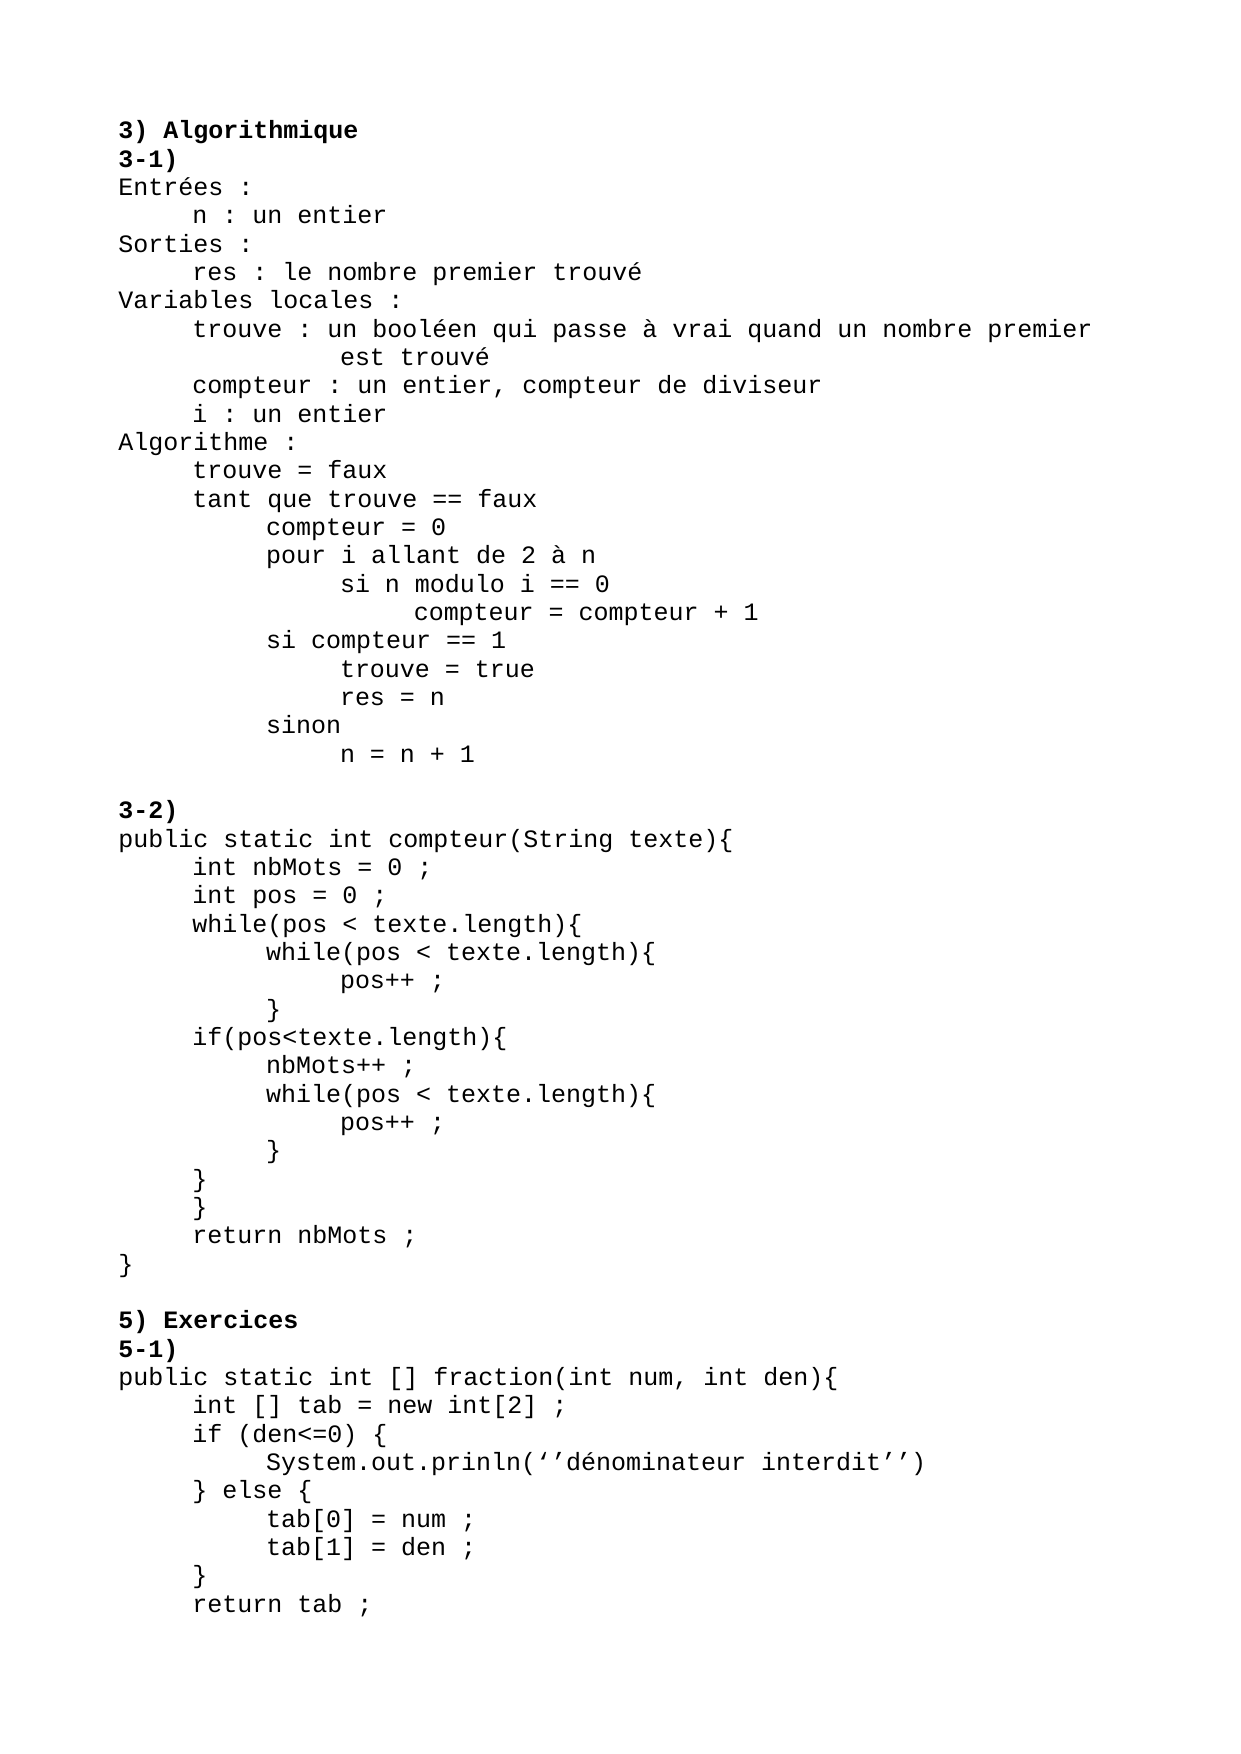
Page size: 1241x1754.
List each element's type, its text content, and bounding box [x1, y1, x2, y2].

text nbMots++ ; [118, 1053, 1122, 1081]
text 3) Algorithmique [118, 118, 1122, 146]
text return nbMots ; [118, 1223, 1122, 1251]
text trouve = faux [118, 458, 1122, 486]
text int nbMots = 0 ; [118, 855, 1122, 883]
text while(pos < texte.length){ [118, 911, 1122, 940]
text while(pos < texte.length){ [118, 1081, 1122, 1110]
text return tab ; [118, 1591, 1122, 1620]
text while(pos < texte.length){ [118, 940, 1122, 968]
text Variables locales : [118, 288, 1122, 316]
text n = n + 1 [118, 741, 1122, 770]
text } [118, 1138, 1122, 1166]
text int pos = 0 ; [118, 883, 1122, 911]
text trouve : un booléen qui passe à vrai quand un nombre premier est trouvé [118, 316, 1122, 373]
text res : le nombre premier trouvé [118, 260, 1122, 288]
text compteur : un entier, compteur de diviseur [118, 373, 1122, 401]
text 5-1) [118, 1336, 1122, 1365]
text if(pos<texte.length){ [118, 1025, 1122, 1053]
text i : un entier [118, 401, 1122, 430]
text public static int compteur(String texte){ [118, 826, 1122, 855]
text tab[0] = num ; [118, 1506, 1122, 1535]
text } [118, 1195, 1122, 1223]
text } [118, 1563, 1122, 1591]
text public static int [] fraction(int num, int den){ [118, 1365, 1122, 1393]
text } [118, 996, 1122, 1025]
text if (den<=0) { [118, 1421, 1122, 1450]
text si n modulo i == 0 [118, 571, 1122, 600]
text Sorties : [118, 231, 1122, 260]
text sinon [118, 713, 1122, 741]
text tab[1] = den ; [118, 1535, 1122, 1563]
text 3-2) [118, 798, 1122, 826]
text si compteur == 1 [118, 628, 1122, 656]
text trouve = true [118, 656, 1122, 685]
text pos++ ; [118, 968, 1122, 996]
text } [118, 1166, 1122, 1195]
text 3-1) [118, 146, 1122, 175]
text n : un entier [118, 203, 1122, 231]
text Algorithme : [118, 430, 1122, 458]
text pos++ ; [118, 1110, 1122, 1138]
text res = n [118, 685, 1122, 713]
text pour i allant de 2 à n [118, 543, 1122, 571]
text System.out.prinln(‘’dénominateur interdit’’) [118, 1450, 1122, 1478]
text int [] tab = new int[2] ; [118, 1393, 1122, 1421]
text compteur = compteur + 1 [118, 600, 1122, 628]
text compteur = 0 [118, 515, 1122, 543]
text Entrées : [118, 175, 1122, 203]
text tant que trouve == faux [118, 486, 1122, 515]
text 5) Exercices [118, 1308, 1122, 1336]
text } else { [118, 1478, 1122, 1506]
text } [118, 1251, 1122, 1280]
